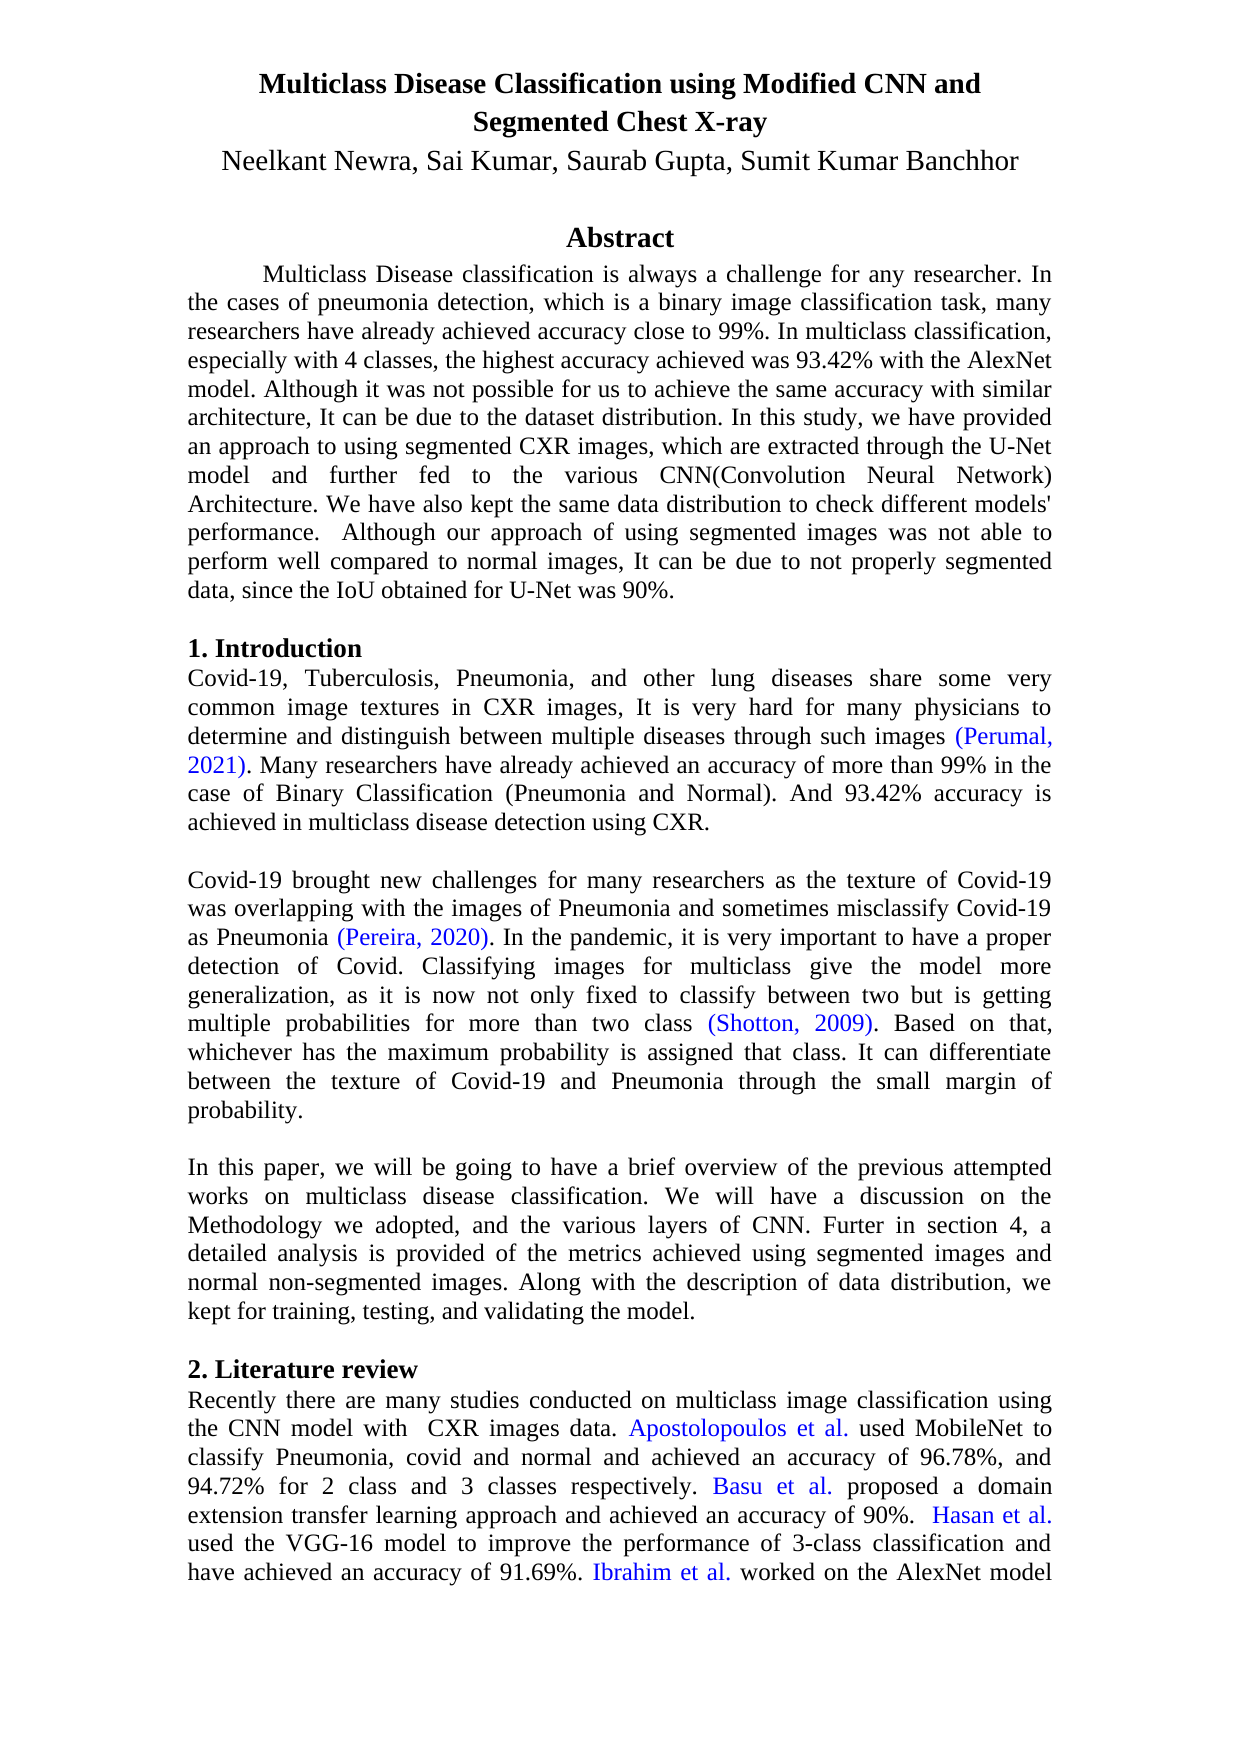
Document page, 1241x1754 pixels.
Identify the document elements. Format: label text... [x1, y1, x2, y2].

text Recently there are many studies conducted on multiclass image classification using the CNN model with CXR images data. Apostolopoulos et al. used MobileNet to classify Pneumonia, covid and normal and achieved an accuracy of 96.78%, and 94.72% for 2 class and 3 classes respectively. Basu et al. proposed a domain extension transfer learning approach and achieved an accuracy of 90%. Hasan et al. used the VGG-16 model to improve the performance of 3-class classification and have achieved an accuracy of 91.69%. Ibrahim et al. worked on the AlexNet model [187, 1385, 1053, 1586]
text Covid-19, Tuberculosis, Pneumonia, and other lung diseases share some very common image textures in CXR images, It is very hard for many physicians to determine and distinguish between multiple diseases through such images (Perumal, 2021). Many researchers have already achieved an accuracy of more than 99% in the case of Binary Classification (Pneumonia and Normal). And 93.42% accuracy is achieved in multiclass disease detection using CXR. [187, 663, 1053, 836]
text 1. Introduction [187, 632, 1053, 663]
text Multiclass Disease classification is always a challenge for any researcher. In the cases of pneumonia detection, which is a binary image classification task, many researchers have already achieved accuracy close to 99%. In multiclass classification, especially with 4 classes, the highest accuracy achieved was 93.42% with the AlexNet model. Although it was not possible for us to achieve the same accuracy with similar architecture, It can be due to the dataset distribution. In this study, we have provided an approach to using segmented CXR images, which are extracted through the U-Net model and further fed to the various CNN(Convolution Neural Network) Architecture. We have also kept the same data distribution to check different models' performance. Although our approach of using segmented images was not able to perform well compared to normal images, It can be due to not properly segmented data, since the IoU obtained for U-Net was 90%. [187, 259, 1053, 604]
text Covid-19 brought new challenges for many researchers as the texture of Covid-19 was overlapping with the images of Pneumonia and sometimes misclassify Covid-19 as Pneumonia (Pereira, 2020). In the pandemic, it is very important to have a proper detection of Covid. Classifying images for multiclass give the model more generalization, as it is now not only fixed to classify between two but is getting multiple probabilities for more than two class (Shotton, 2009). Based on that, whichever has the maximum probability is assigned that class. It can differentiate between the texture of Covid-19 and Pneumonia through the small margin of probability. [187, 865, 1053, 1123]
text Abstract [187, 220, 1053, 254]
text 2. Literature review [187, 1353, 1053, 1385]
text In this paper, we will be going to have a brief overview of the previous attempted works on multiclass disease classification. We will have a discussion on the Methodology we adopted, and the various layers of CNN. Furter in section 4, a detailed analysis is provided of the metrics achieved using segmented images and normal non-segmented images. Along with the description of data distribution, we kept for training, testing, and validating the model. [187, 1152, 1053, 1325]
text Neelkant Newra, Sai Kumar, Saurab Gupta, Sumit Kumar Banchhor [187, 143, 1053, 177]
text Multiclass Disease Classification using Modified CNN and Segmented Chest X-ray [187, 66, 1053, 138]
